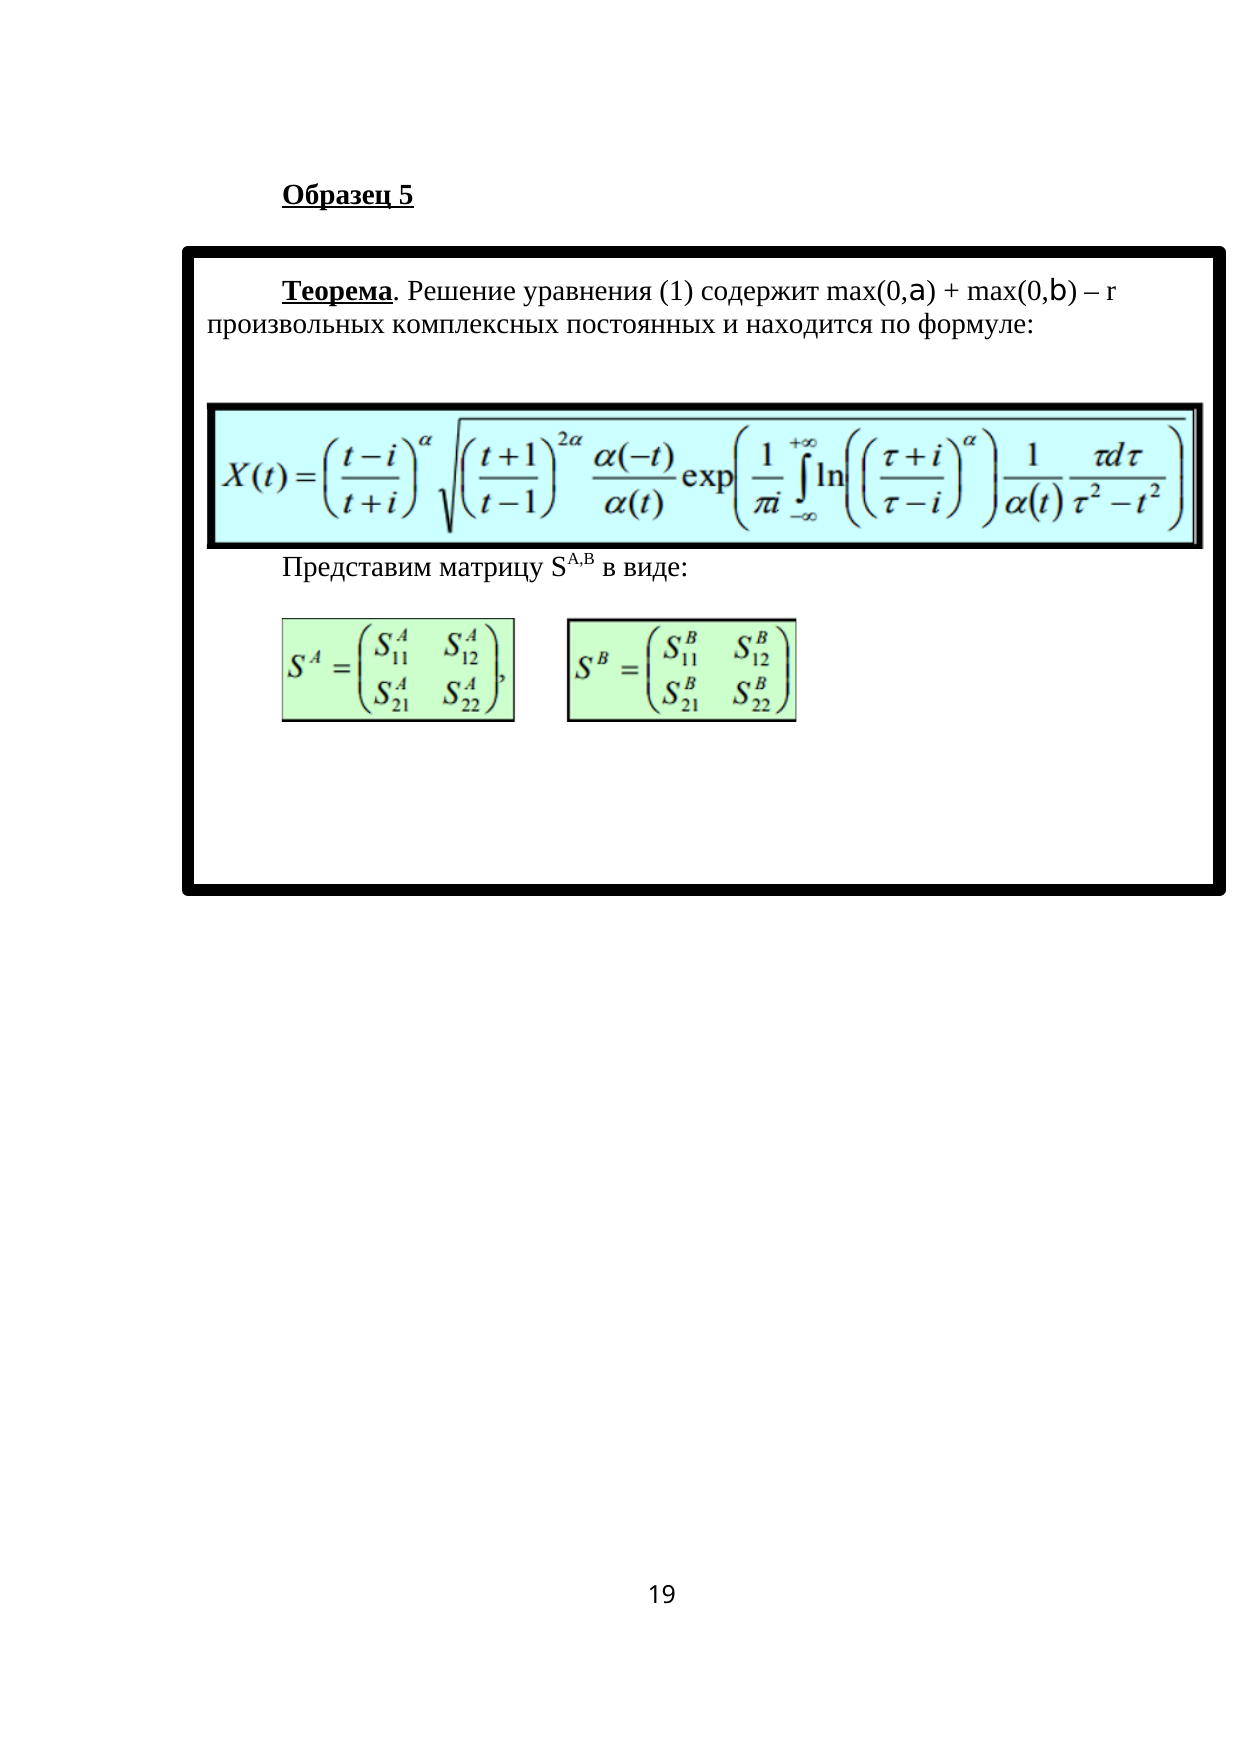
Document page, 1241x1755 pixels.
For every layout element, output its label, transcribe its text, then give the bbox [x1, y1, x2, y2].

text Образец 5 [207, 177, 703, 211]
